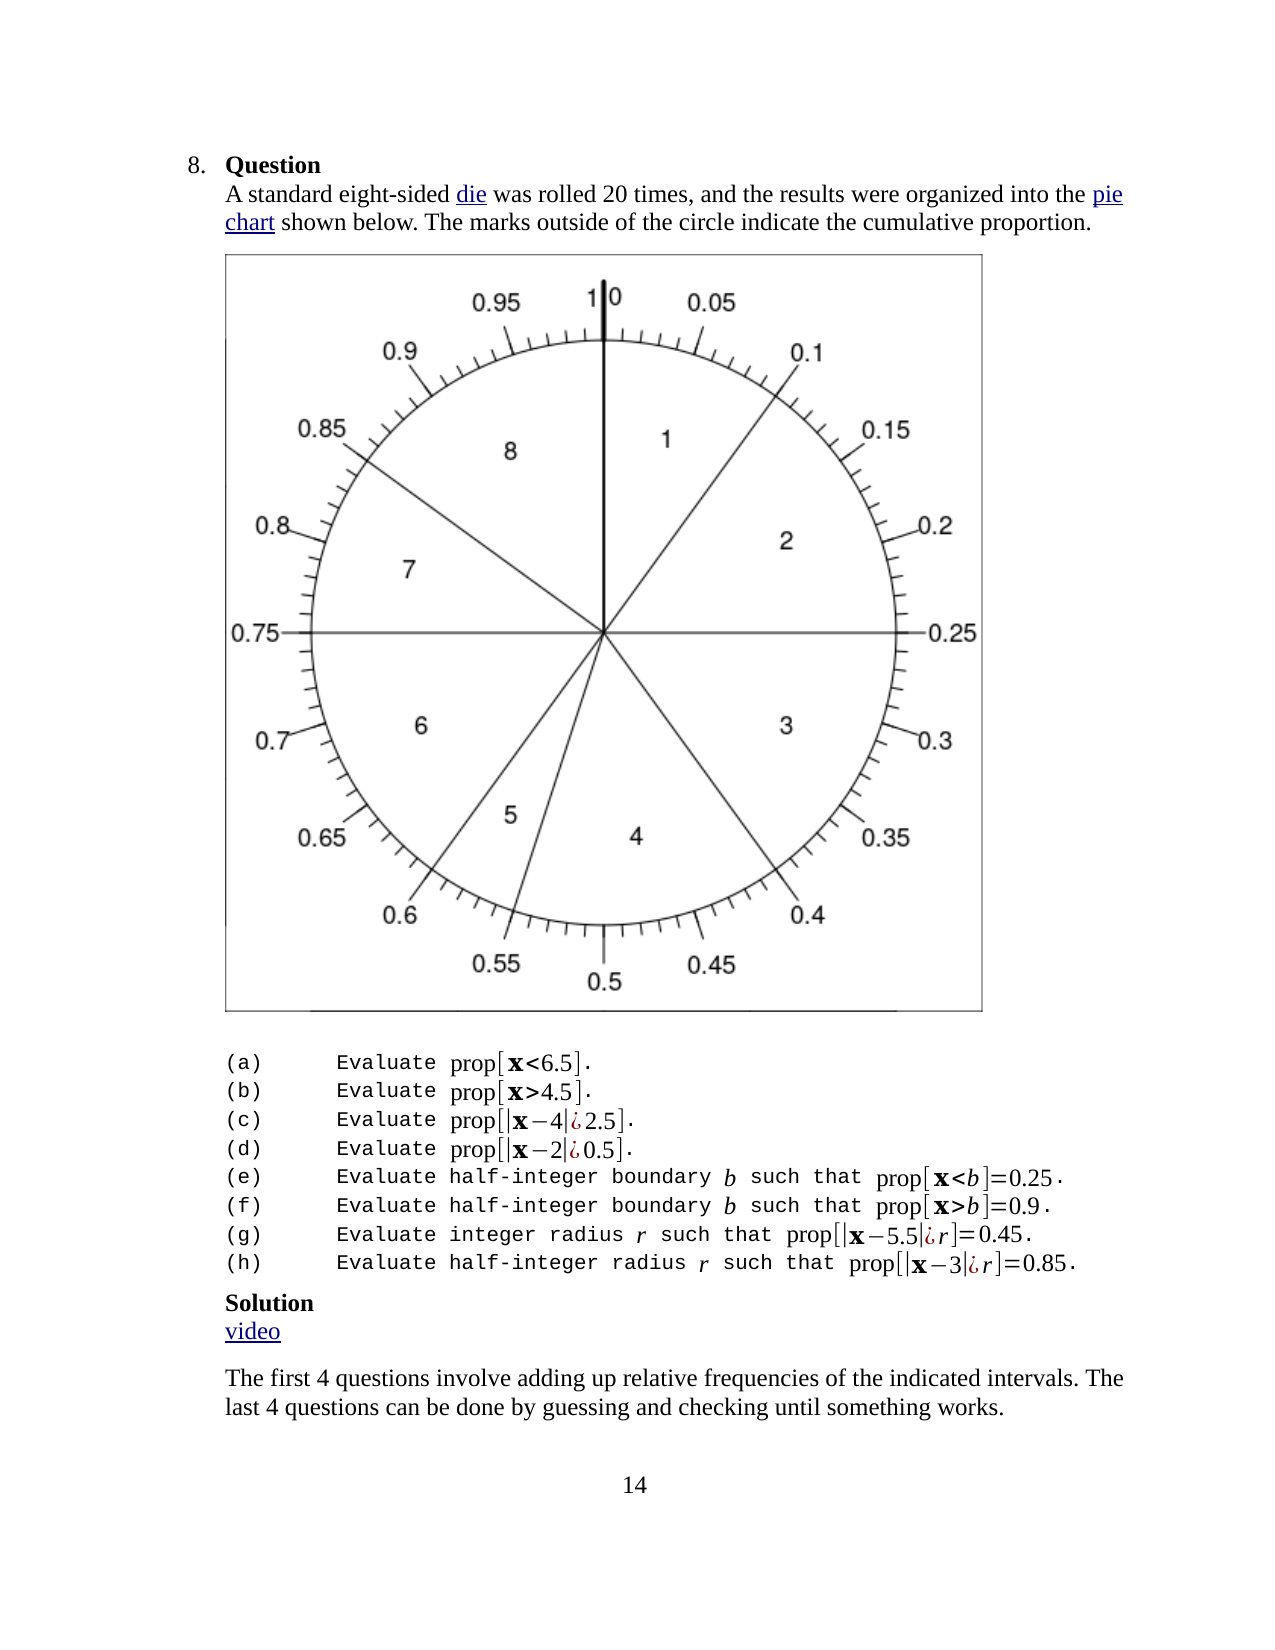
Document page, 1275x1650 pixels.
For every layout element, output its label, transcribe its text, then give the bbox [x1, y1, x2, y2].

picture [225, 254, 983, 1012]
list Evaluate . [225, 1135, 1125, 1164]
list Evaluate . [225, 1106, 1125, 1135]
list The first 4 questions involve adding up relative frequencies of the indicated intervals. The last 4 questions can be done by guessing and checking until something works. [187, 1363, 1125, 1421]
list Evaluate half-integer boundary such that . [225, 1164, 1125, 1192]
list Evaluate integer radius such that . [225, 1221, 1125, 1250]
list Evaluate half-integer radius such that . [225, 1250, 1125, 1279]
list Evaluate . [225, 1049, 1125, 1078]
list Evaluate half-integer boundary such that . [225, 1192, 1125, 1221]
list Evaluate . [225, 1078, 1125, 1106]
list Solution video [187, 1288, 1125, 1345]
list Question A standard eight-sided die was rolled 20 times, and the results were organized into the pie chart shown below. The marks outside of the circle indicate the cumulative proportion. [187, 150, 1125, 236]
